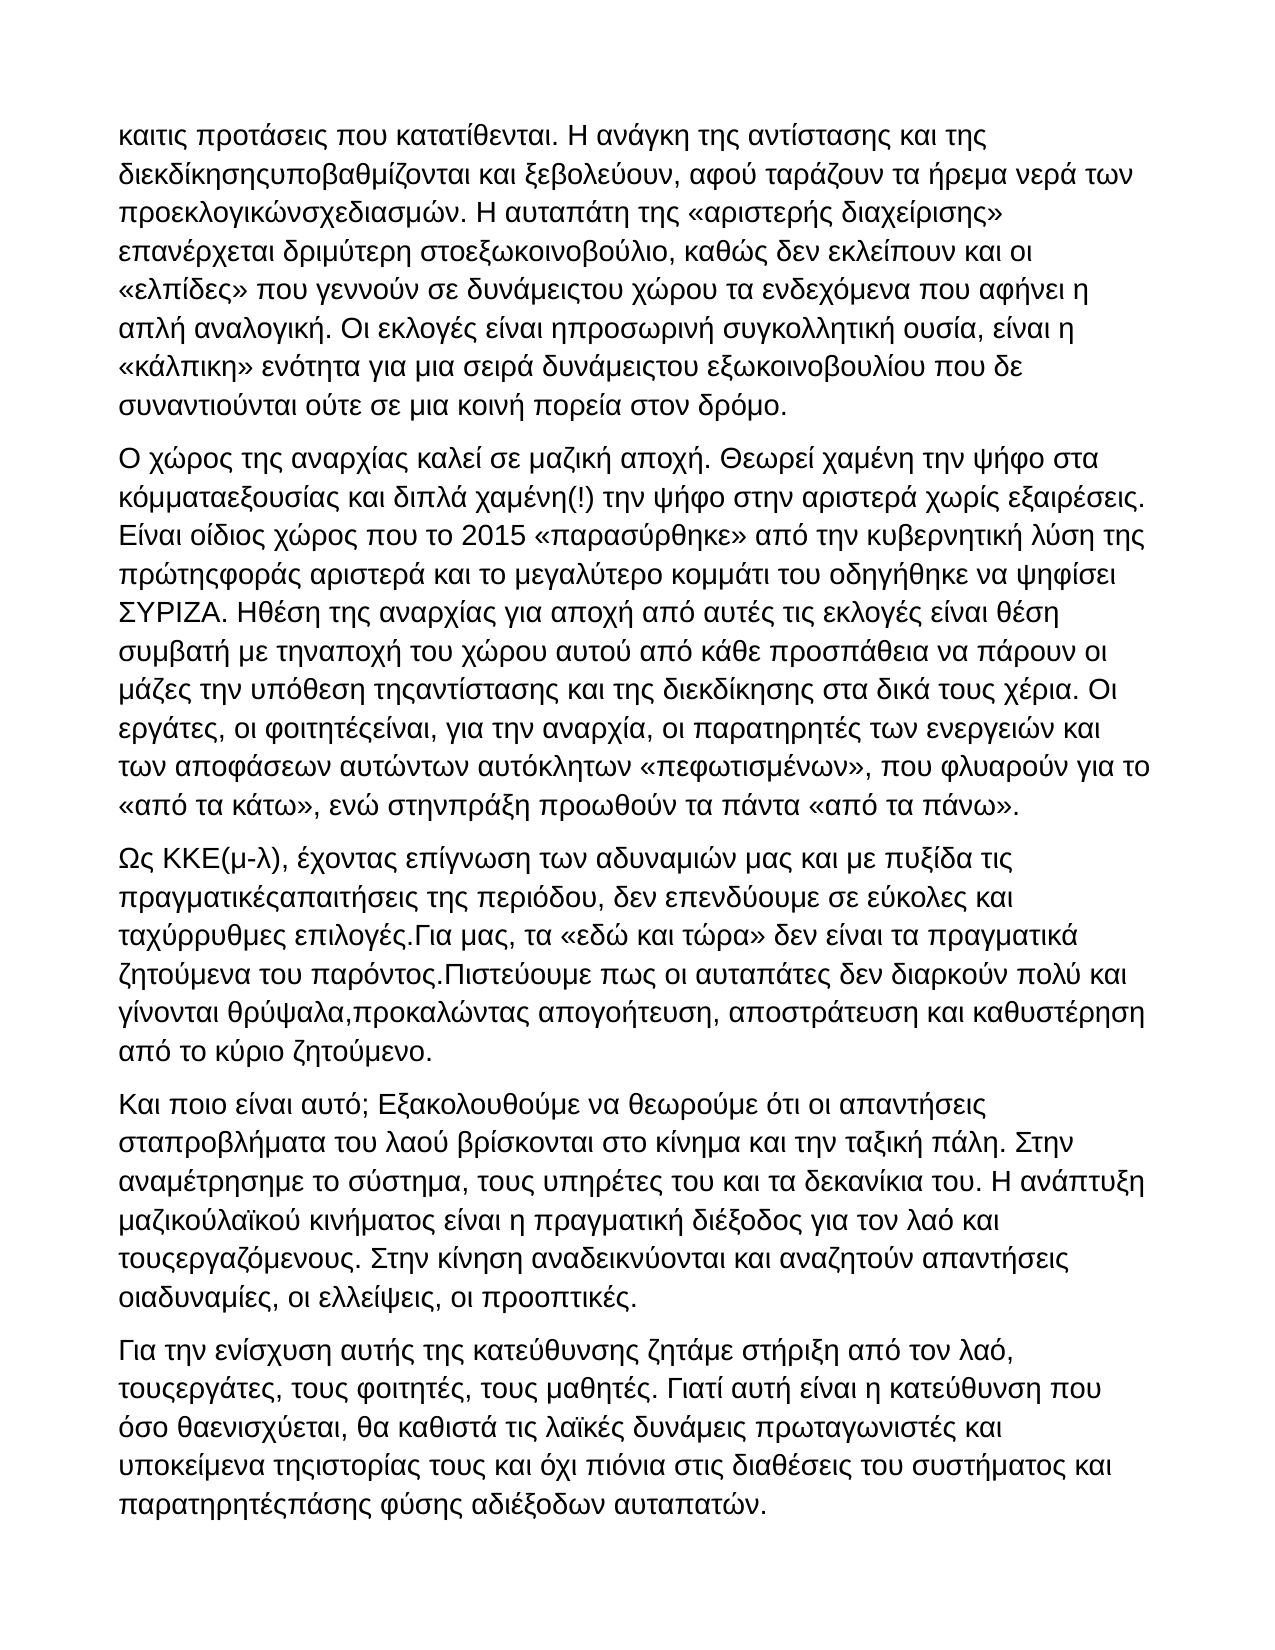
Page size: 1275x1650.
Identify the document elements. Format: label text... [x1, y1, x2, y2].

text Ο χώρος της αναρχίας καλεί σε μαζική αποχή. Θεωρεί χαμένη την ψήφο στα κόμματαεξουσίας και διπλά χαμένη(!) την ψήφο στην αριστερά χωρίς εξαιρέσεις. Είναι οίδιος χώρος που το 2015 «παρασύρθηκε» από την κυβερνητική λύση της πρώτηςφοράς αριστερά και το μεγαλύτερο κομμάτι του οδηγήθηκε να ψηφίσει ΣΥΡΙΖΑ. Ηθέση της αναρχίας για αποχή από αυτές τις εκλογές είναι θέση συμβατή με τηναποχή του χώρου αυτού από κάθε προσπάθεια να πάρουν οι μάζες την υπόθεση τηςαντίστασης και της διεκδίκησης στα δικά τους χέρια. Οι εργάτες, οι φοιτητέςείναι, για την αναρχία, οι παρατηρητές των ενεργειών και των αποφάσεων αυτώντων αυτόκλητων «πεφωτισμένων», που φλυαρούν για το «από τα κάτω», ενώ στηνπράξη προωθούν τα πάντα «από τα πάνω». [118, 441, 1157, 821]
text Και ποιο είναι αυτό; Εξακολουθούμε να θεωρούμε ότι οι απαντήσεις σταπροβλήματα του λαού βρίσκονται στο κίνημα και την ταξική πάλη. Στην αναμέτρησημε το σύστημα, τους υπηρέτες του και τα δεκανίκια του. Η ανάπτυξη μαζικούλαϊκού κινήματος είναι η πραγματική διέξοδος για τον λαό και τουςεργαζόμενους. Στην κίνηση αναδεικνύονται και αναζητούν απαντήσεις οιαδυναμίες, οι ελλείψεις, οι προοπτικές. [118, 1087, 1157, 1313]
text καιτις προτάσεις που κατατίθενται. Η ανάγκη της αντίστασης και της διεκδίκησηςυποβαθμίζονται και ξεβολεύουν, αφού ταράζουν τα ήρεμα νερά των προεκλογικώνσχεδιασμών. Η αυταπάτη της «αριστερής διαχείρισης» επανέρχεται δριμύτερη στοεξωκοινοβούλιο, καθώς δεν εκλείπουν και οι «ελπίδες» που γεννούν σε δυνάμειςτου χώρου τα ενδεχόμενα που αφήνει η απλή αναλογική. Οι εκλογές είναι ηπροσωρινή συγκολλητική ουσία, είναι η «κάλπικη» ενότητα για μια σειρά δυνάμειςτου εξωκοινοβουλίου που δε συναντιούνται ούτε σε μια κοινή πορεία στον δρόμο. [118, 118, 1157, 421]
text Για την ενίσχυση αυτής της κατεύθυνσης ζητάμε στήριξη από τον λαό, τουςεργάτες, τους φοιτητές, τους μαθητές. Γιατί αυτή είναι η κατεύθυνση που όσο θαενισχύεται, θα καθιστά τις λαϊκές δυνάμεις πρωταγωνιστές και υποκείμενα τηςιστορίας τους και όχι πιόνια στις διαθέσεις του συστήματος και παρατηρητέςπάσης φύσης αδιέξοδων αυταπατών. [118, 1333, 1157, 1520]
text Ως ΚΚΕ(μ-λ), έχοντας επίγνωση των αδυναμιών μας και με πυξίδα τις πραγματικέςαπαιτήσεις της περιόδου, δεν επενδύουμε σε εύκολες και ταχύρρυθμες επιλογές.Για μας, τα «εδώ και τώρα» δεν είναι τα πραγματικά ζητούμενα του παρόντος.Πιστεύουμε πως οι αυταπάτες δεν διαρκούν πολύ και γίνονται θρύψαλα,προκαλώντας απογοήτευση, αποστράτευση και καθυστέρηση από το κύριο ζητούμενο. [118, 841, 1157, 1067]
